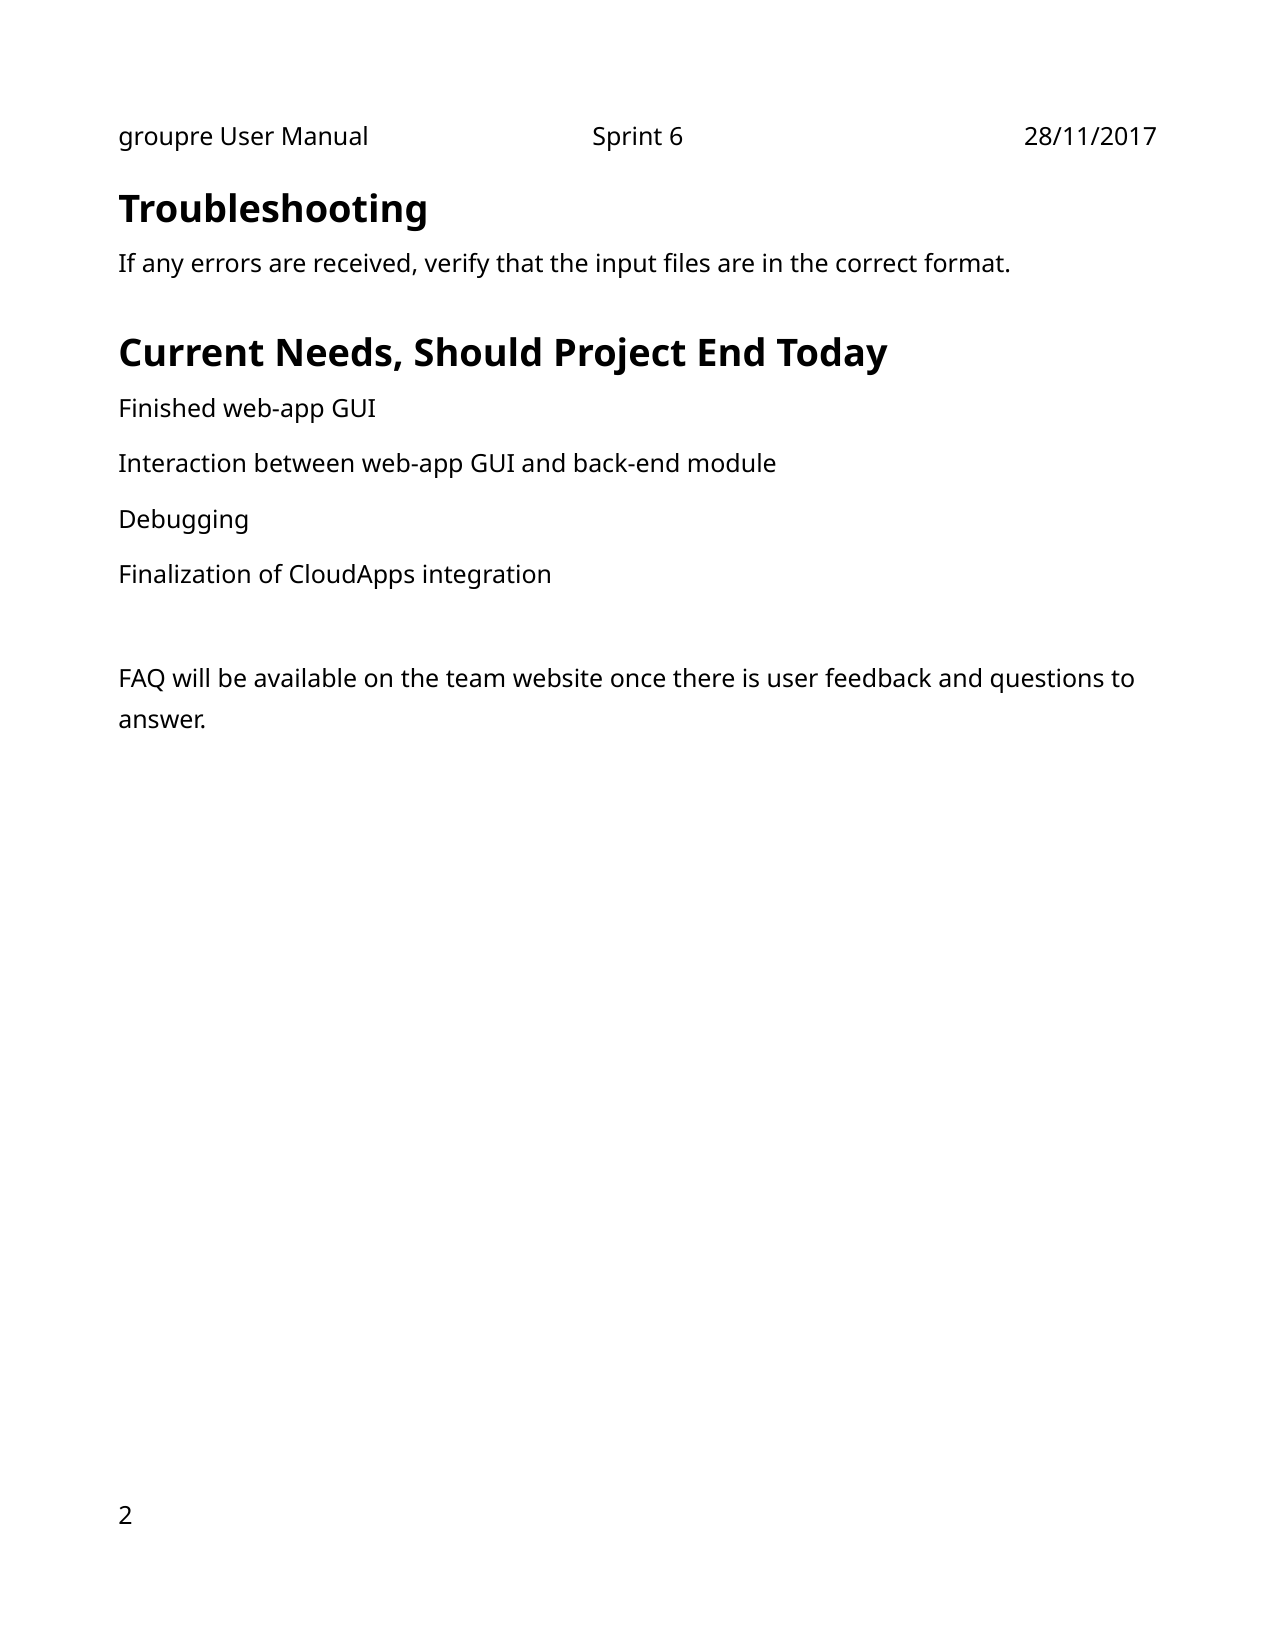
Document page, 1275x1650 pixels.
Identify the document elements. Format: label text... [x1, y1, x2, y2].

subtitle Troubleshooting [118, 182, 1157, 233]
text Interaction between web-app GUI and back-end module [118, 446, 1157, 480]
text Finalization of CloudApps integration [118, 557, 1157, 591]
text FAQ will be available on the team website once there is user feedback and questions to answer. [118, 661, 1157, 736]
text Debugging [118, 501, 1157, 535]
subtitle Current Needs, Should Project End Today [118, 326, 1157, 378]
text If any errors are received, verify that the input files are in the correct format. [118, 246, 1157, 280]
text Finished web-app GUI [118, 390, 1157, 424]
